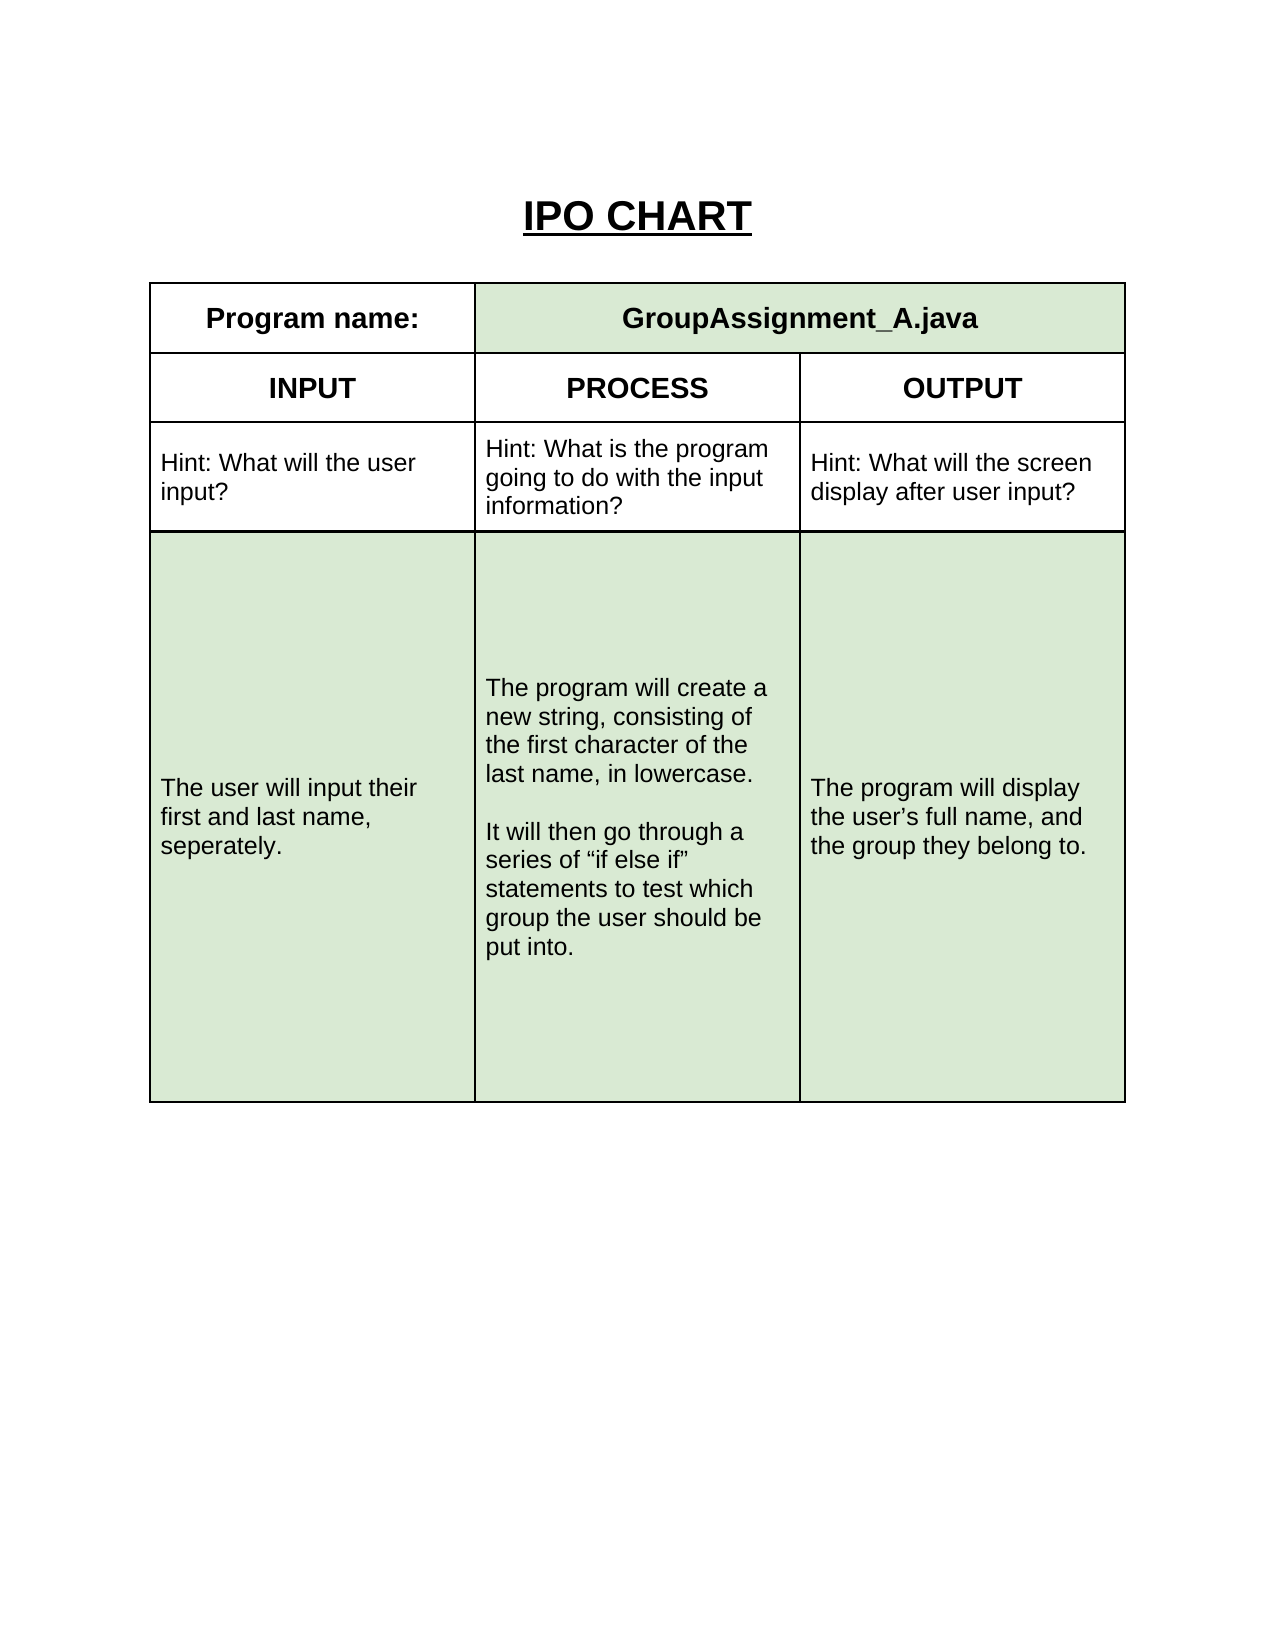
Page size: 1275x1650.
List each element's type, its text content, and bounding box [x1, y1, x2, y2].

subtitle IPO CHART [150, 192, 1125, 239]
table_cell Hint: What will the screen display after user input? [801, 423, 1124, 530]
table_cell INPUT [151, 354, 474, 421]
table_cell Hint: What is the program going to do with the input information? [476, 423, 799, 530]
table_header Program name: [151, 284, 474, 352]
table_cell The user will input their first and last name, seperately. [151, 533, 474, 1101]
table_cell The program will create a new string, consisting of the first character of the last name, in lowercase. It will then go through a series of “if else if” statements to test which group the user should be put into. [476, 533, 799, 1101]
table_cell PROCESS [476, 354, 799, 421]
table_cell The program will display the user’s full name, and the group they belong to. [801, 533, 1124, 1101]
table_header GroupAssignment_A.java [476, 284, 1124, 352]
table_cell OUTPUT [801, 354, 1124, 421]
table_cell Hint: What will the user input? [151, 423, 474, 530]
